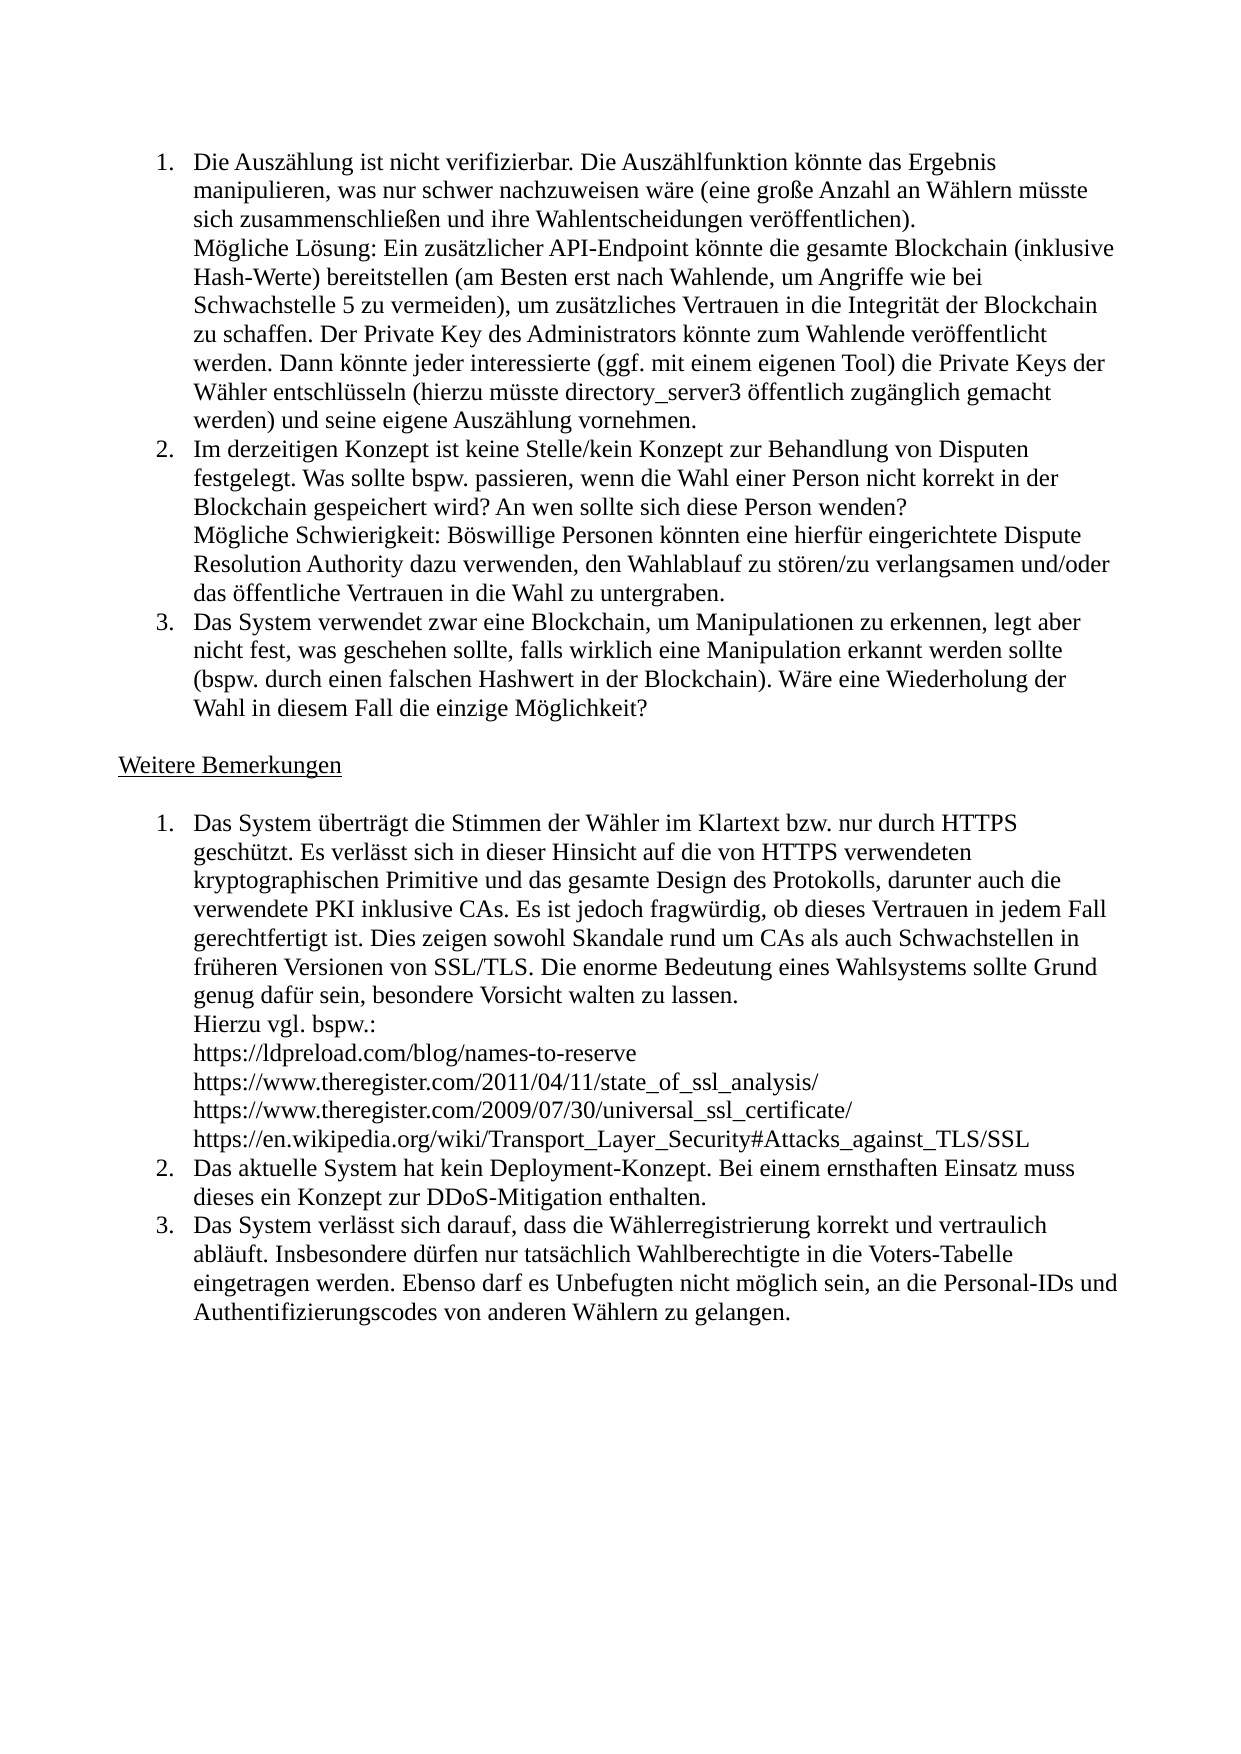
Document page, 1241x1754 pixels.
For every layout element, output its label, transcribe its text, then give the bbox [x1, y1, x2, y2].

list Das System verlässt sich darauf, dass die Wählerregistrierung korrekt und vertraulich abläuft. Insbesondere dürfen nur tatsächlich Wahlberechtigte in die Voters-Tabelle eingetragen werden. Ebenso darf es Unbefugten nicht möglich sein, an die Personal-IDs und Authentifizierungscodes von anderen Wählern zu gelangen. [156, 1211, 1122, 1326]
list Das aktuelle System hat kein Deployment-Konzept. Bei einem ernsthaften Einsatz muss dieses ein Konzept zur DDoS-Mitigation enthalten. [156, 1153, 1122, 1211]
list Hierzu vgl. bspw.: [156, 1009, 1122, 1038]
list Im derzeitigen Konzept ist keine Stelle/kein Konzept zur Behandlung von Disputen festgelegt. Was sollte bspw. passieren, wenn die Wahl einer Person nicht korrekt in der Blockchain gespeichert wird? An wen sollte sich diese Person wenden? [156, 434, 1122, 521]
list https://www.theregister.com/2009/07/30/universal_ssl_certificate/ [156, 1096, 1122, 1124]
text Weitere Bemerkungen [118, 751, 1122, 779]
list Mögliche Lösung: Ein zusätzlicher API-Endpoint könnte die gesamte Blockchain (inklusive Hash-Werte) bereitstellen (am Besten erst nach Wahlende, um Angriffe wie bei Schwachstelle 5 zu vermeiden), um zusätzliches Vertrauen in die Integrität der Blockchain zu schaffen. Der Private Key des Administrators könnte zum Wahlende veröffentlicht werden. Dann könnte jeder interessierte (ggf. mit einem eigenen Tool) die Private Keys der Wähler entschlüsseln (hierzu müsste directory_server3 öffentlich zugänglich gemacht werden) und seine eigene Auszählung vornehmen. [156, 233, 1122, 434]
list Das System verwendet zwar eine Blockchain, um Manipulationen zu erkennen, legt aber nicht fest, was geschehen sollte, falls wirklich eine Manipulation erkannt werden sollte (bspw. durch einen falschen Hashwert in der Blockchain). Wäre eine Wiederholung der Wahl in diesem Fall die einzige Möglichkeit? [156, 607, 1122, 722]
list https://en.wikipedia.org/wiki/Transport_Layer_Security#Attacks_against_TLS/SSL [156, 1124, 1122, 1153]
list Mögliche Schwierigkeit: Böswillige Personen könnten eine hierfür eingerichtete Dispute Resolution Authority dazu verwenden, den Wahlablauf zu stören/zu verlangsamen und/oder das öffentliche Vertrauen in die Wahl zu untergraben. [156, 521, 1122, 607]
list Die Auszählung ist nicht verifizierbar. Die Auszählfunktion könnte das Ergebnis manipulieren, was nur schwer nachzuweisen wäre (eine große Anzahl an Wählern müsste sich zusammenschließen und ihre Wahlentscheidungen veröffentlichen). [156, 147, 1122, 233]
list https://ldpreload.com/blog/names-to-reserve [156, 1038, 1122, 1067]
list https://www.theregister.com/2011/04/11/state_of_ssl_analysis/ [156, 1067, 1122, 1096]
list Das System überträgt die Stimmen der Wähler im Klartext bzw. nur durch HTTPS geschützt. Es verlässt sich in dieser Hinsicht auf die von HTTPS verwendeten kryptographischen Primitive und das gesamte Design des Protokolls, darunter auch die verwendete PKI inklusive CAs. Es ist jedoch fragwürdig, ob dieses Vertrauen in jedem Fall gerechtfertigt ist. Dies zeigen sowohl Skandale rund um CAs als auch Schwachstellen in früheren Versionen von SSL/TLS. Die enorme Bedeutung eines Wahlsystems sollte Grund genug dafür sein, besondere Vorsicht walten zu lassen. [156, 808, 1122, 1009]
